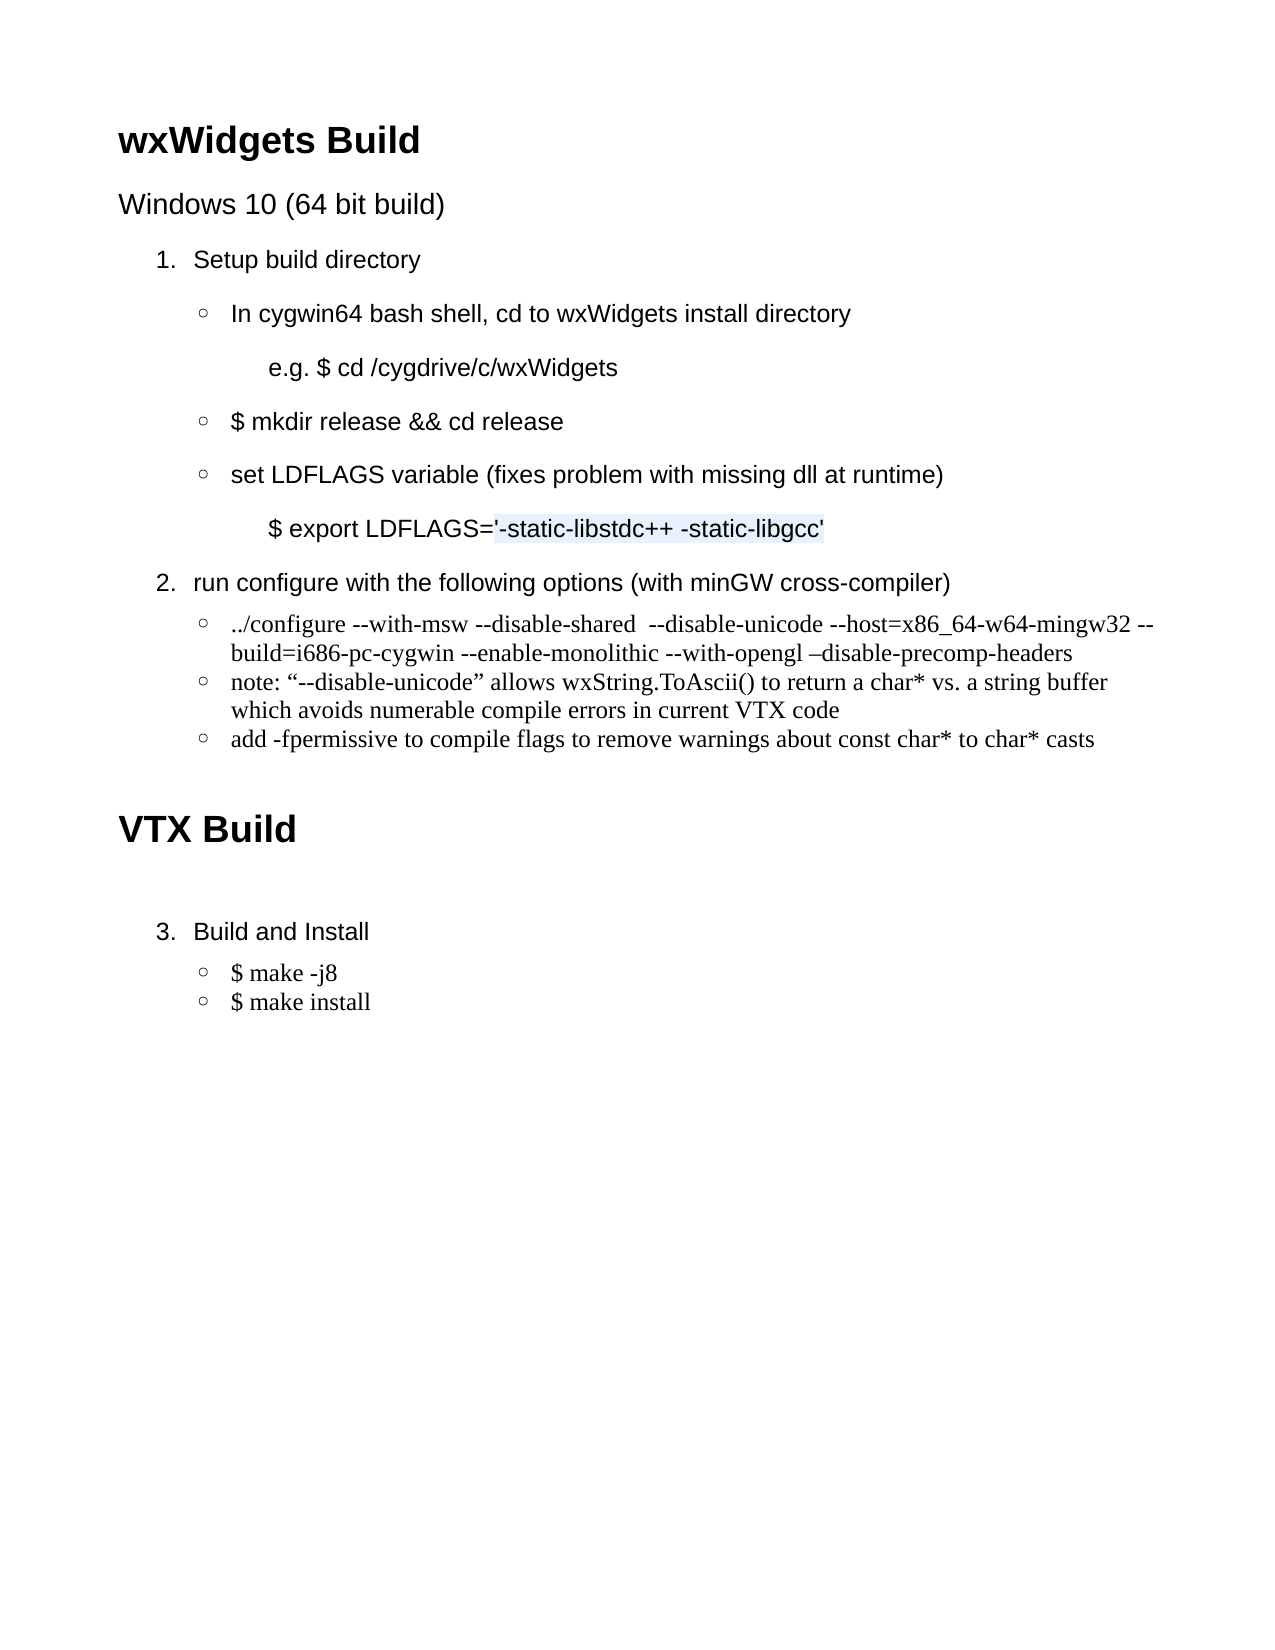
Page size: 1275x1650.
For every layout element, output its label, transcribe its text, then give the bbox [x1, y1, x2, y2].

list $ make -j8 [193, 958, 1157, 987]
subtitle In cygwin64 bash shell, cd to wxWidgets install directory [193, 299, 1157, 328]
subtitle Windows 10 (64 bit build) [118, 187, 1157, 220]
subtitle wxWidgets Build [118, 118, 1157, 162]
subtitle VTX Build [118, 807, 1157, 851]
subtitle e.g. $ cd /cygdrive/c/wxWidgets [231, 353, 1157, 382]
list add -fpermissive to compile flags to remove warnings about const char* to char* casts [193, 724, 1157, 753]
list note: “--disable-unicode” allows wxString.ToAscii() to return a char* vs. a string buffer which avoids numerable compile errors in current VTX code [193, 667, 1157, 724]
subtitle run configure with the following options (with minGW cross-compiler) [156, 568, 1157, 597]
list ../configure --with-msw --disable-shared --disable-unicode --host=x86_64-w64-mingw32 --build=i686-pc-cygwin --enable-monolithic --with-opengl –disable-precomp-headers [193, 609, 1157, 667]
subtitle $ mkdir release && cd release [193, 407, 1157, 436]
list $ make install [193, 987, 1157, 1016]
subtitle Build and Install [156, 917, 1157, 946]
subtitle $ export LDFLAGS='-static-libstdc++ -static-libgcc' [231, 514, 1157, 543]
subtitle set LDFLAGS variable (fixes problem with missing dll at runtime) [193, 461, 1157, 489]
subtitle Setup build directory [156, 245, 1157, 274]
